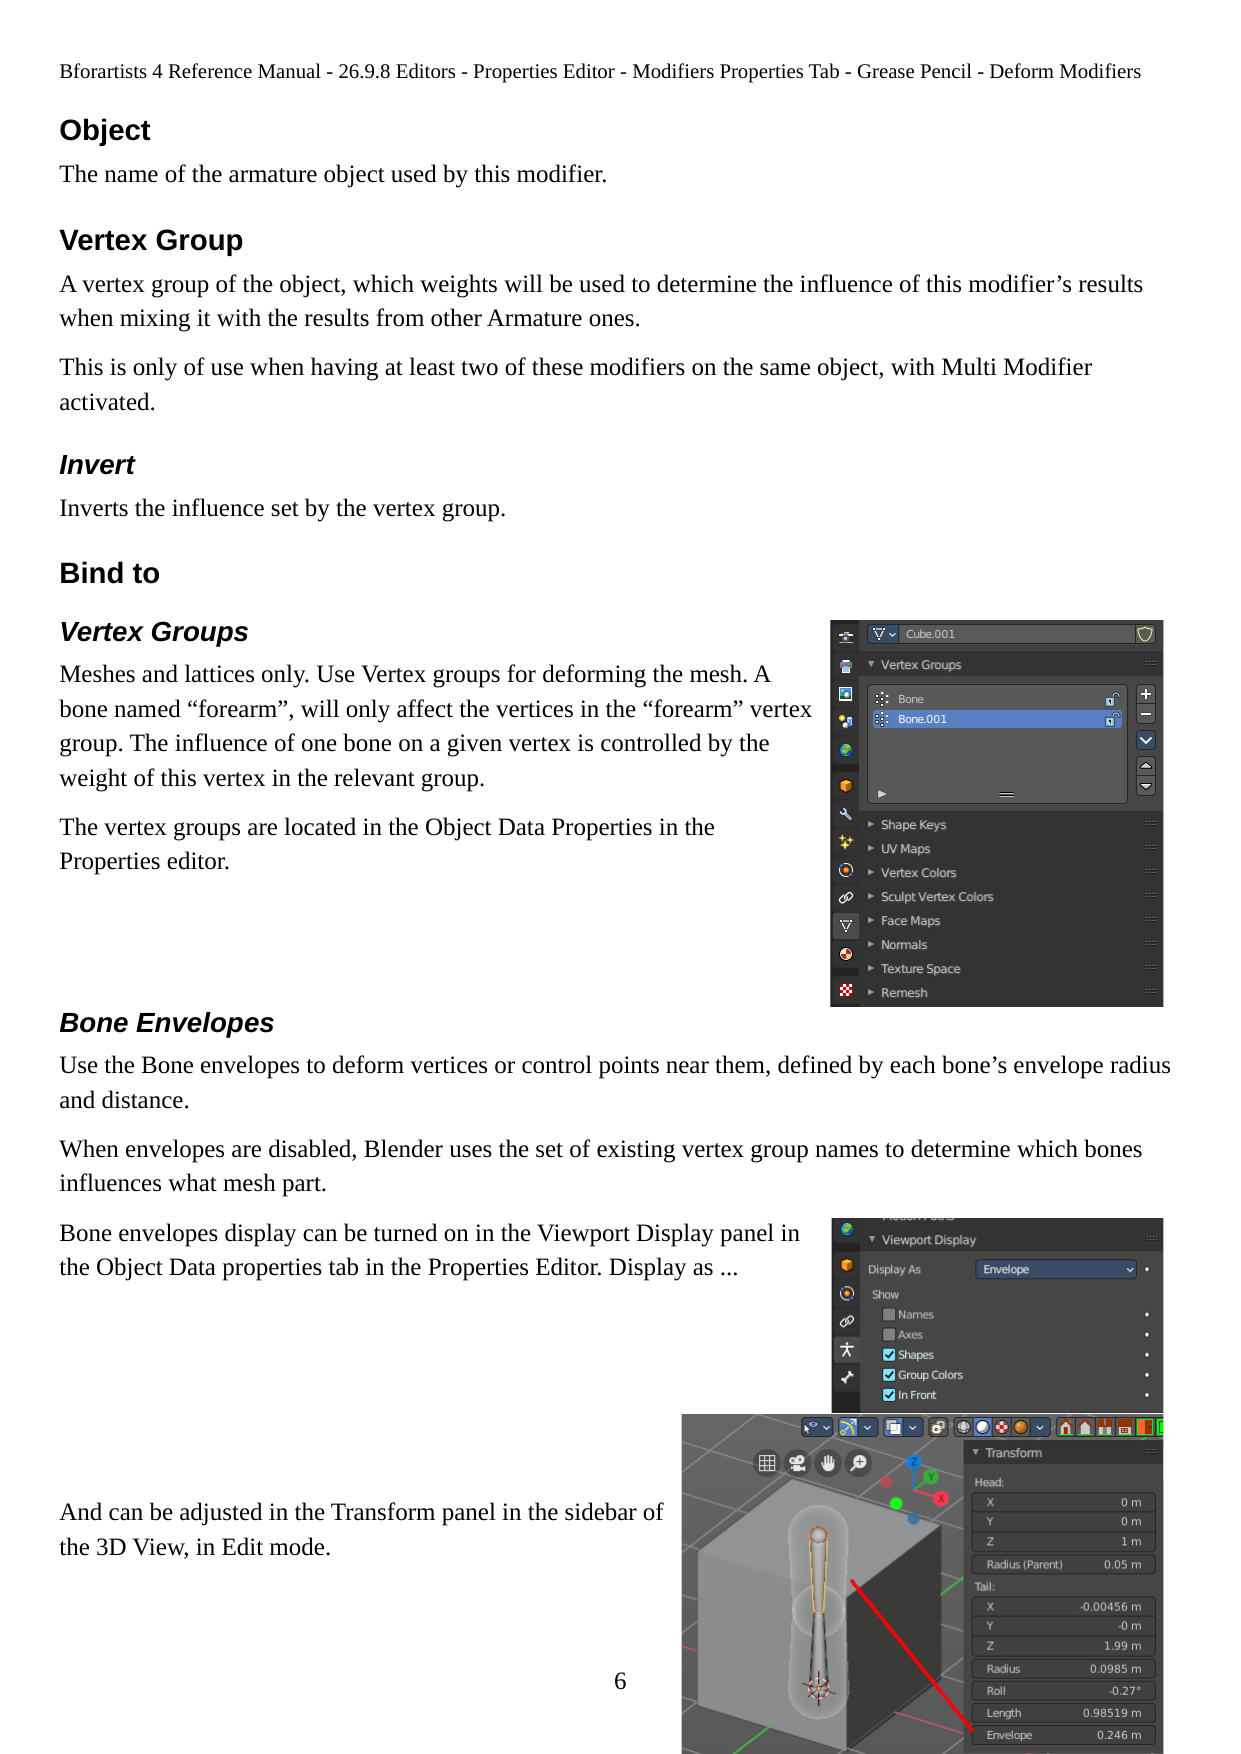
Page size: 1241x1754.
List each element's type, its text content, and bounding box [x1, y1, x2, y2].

text And can be adjusted in the Transform panel in the sidebar of the 3D View, in Edit mode. [59, 1497, 681, 1561]
text Meshes and lattices only. Use Vertex groups for deforming the mesh. A bone named “forearm”, will only affect the vertices in the “forearm” vertex group. The influence of one bone on a given vertex is controlled by the weight of this vertex in the relevant group. [59, 659, 830, 792]
picture [681, 1414, 1164, 1754]
subtitle Bind to [59, 556, 1181, 590]
subtitle Bone Envelopes [59, 1006, 1181, 1038]
text The name of the armature object used by this modifier. [59, 159, 1181, 188]
text Bone envelopes display can be turned on in the Viewport Display panel in the Object Data properties tab in the Properties Editor. Display as ... [59, 1218, 831, 1281]
subtitle Vertex Group [59, 222, 1181, 256]
picture [830, 620, 1164, 1007]
subtitle Vertex Groups [59, 615, 1181, 647]
text A vertex group of the object, which weights will be used to determine the influence of this modifier’s results when mixing it with the results from other Armature ones. [59, 269, 1181, 332]
text Inverts the influence set by the vertex group. [59, 493, 1181, 521]
picture [831, 1218, 1164, 1413]
text The vertex groups are located in the Object Data Properties in the Properties editor. [59, 812, 830, 875]
text This is only of use when having at least two of these modifiers on the same object, with Multi Modifier activated. [59, 352, 1181, 416]
text When envelopes are disabled, Blender uses the set of existing vertex group names to determine which bones influences what mesh part. [59, 1134, 1181, 1197]
subtitle Invert [59, 448, 1181, 480]
subtitle Object [59, 113, 1181, 146]
text Use the Bone envelopes to deform vertices or control points near them, defined by each bone’s envelope radius and distance. [59, 1051, 1181, 1114]
